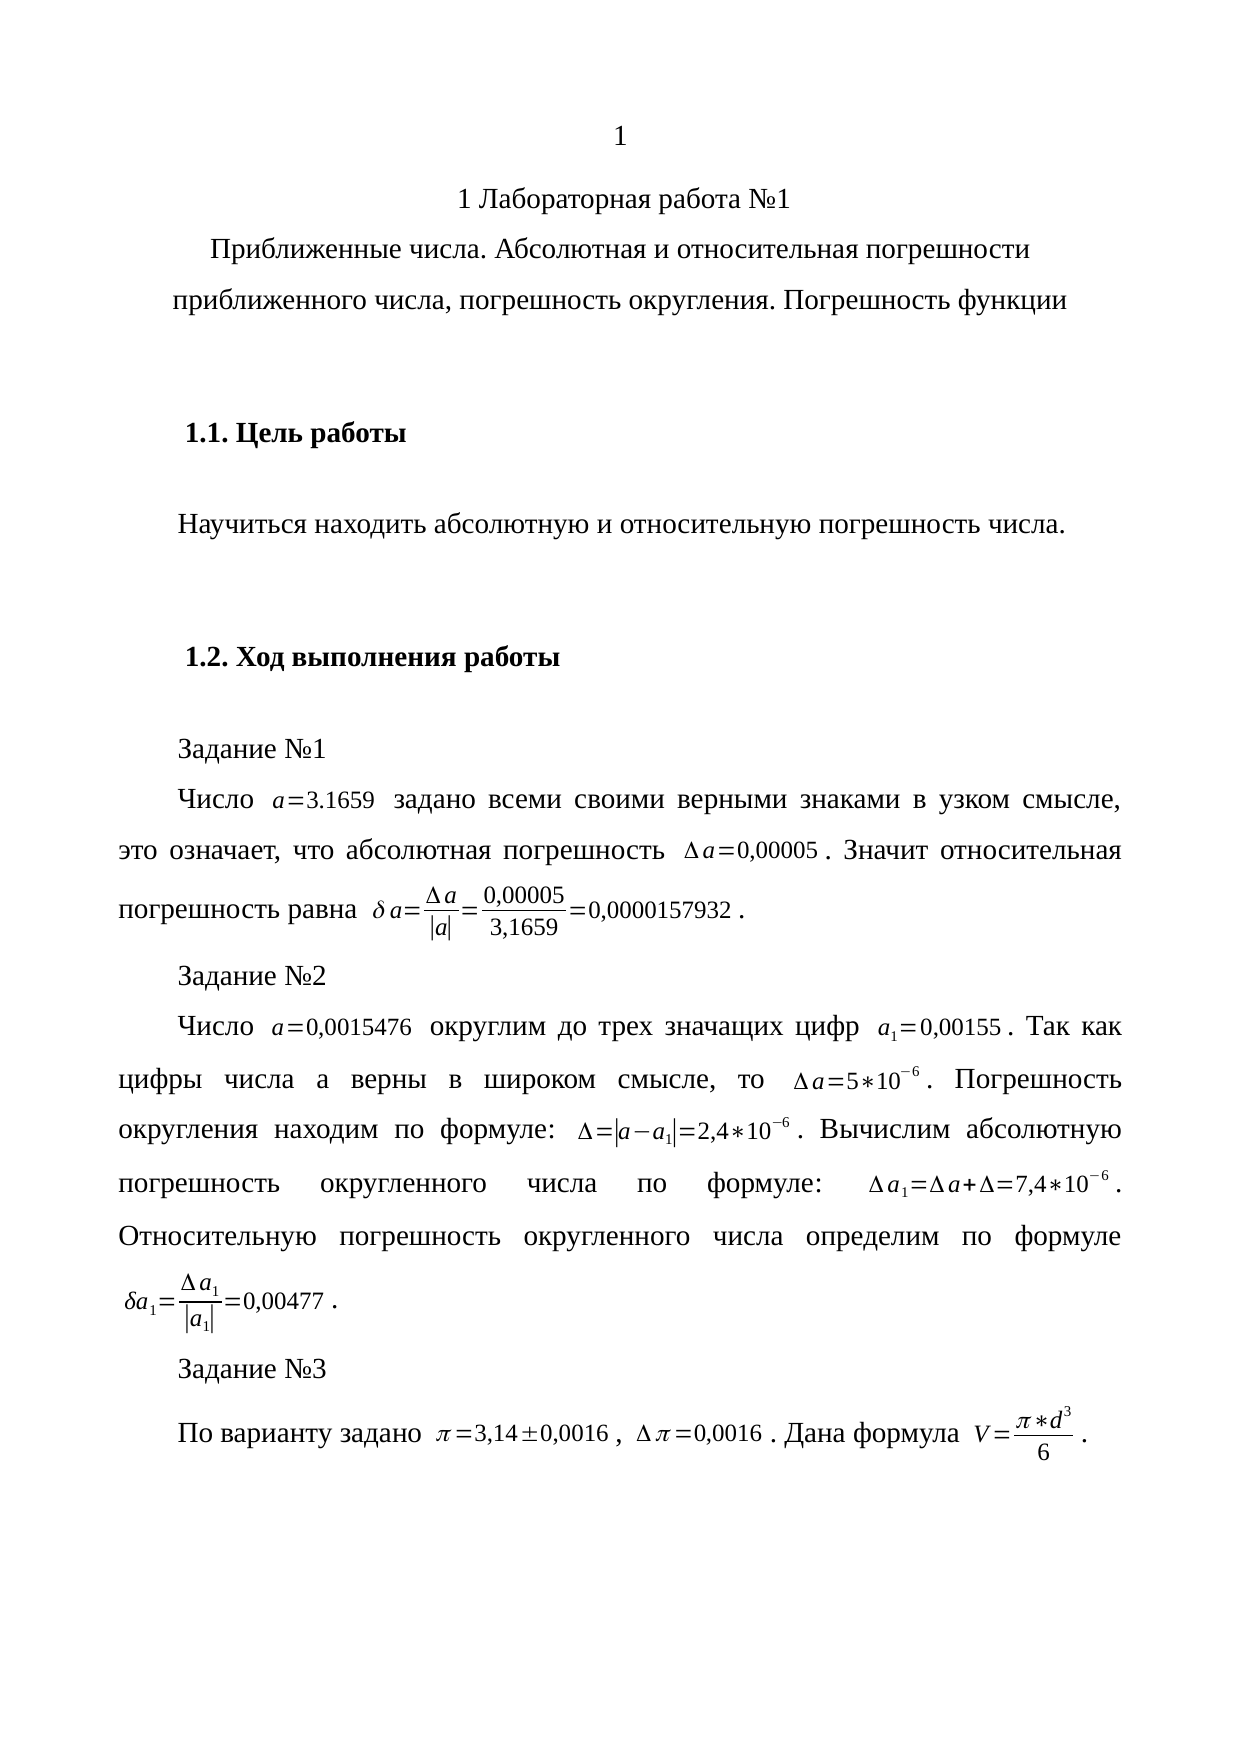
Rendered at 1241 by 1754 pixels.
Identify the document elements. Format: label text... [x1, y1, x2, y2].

subtitle Цель работы [118, 415, 1122, 448]
text По варианту задано , . Дана формула . [118, 1402, 1122, 1464]
text Число задано всеми своими верными знаками в узком смысле, это означает, что абсолютная погрешность . Значит относительная погрешность равна . [118, 781, 1122, 941]
title Приближенные числа. Абсолютная и относительная погрешности приближенного числа, погрешность округления. Погрешность функции [118, 231, 1122, 315]
text Научиться находить абсолютную и относительную погрешность числа. [118, 506, 1122, 540]
subtitle Ход выполнения работы [118, 639, 1122, 673]
text Число округлим до трех значащих цифр . Так как цифры числа а верны в широком смысле, то . Погрешность округления находим по формуле: . Вычислим абсолютную погрешность округленного числа по формуле: . Относительную погрешность округленного числа определим по формуле . [118, 1008, 1122, 1335]
subtitle Лабораторная работа №1 [118, 181, 1122, 215]
text Задание №1 [118, 731, 1122, 765]
text Задание №3 [118, 1352, 1122, 1385]
text Задание №2 [118, 958, 1122, 991]
